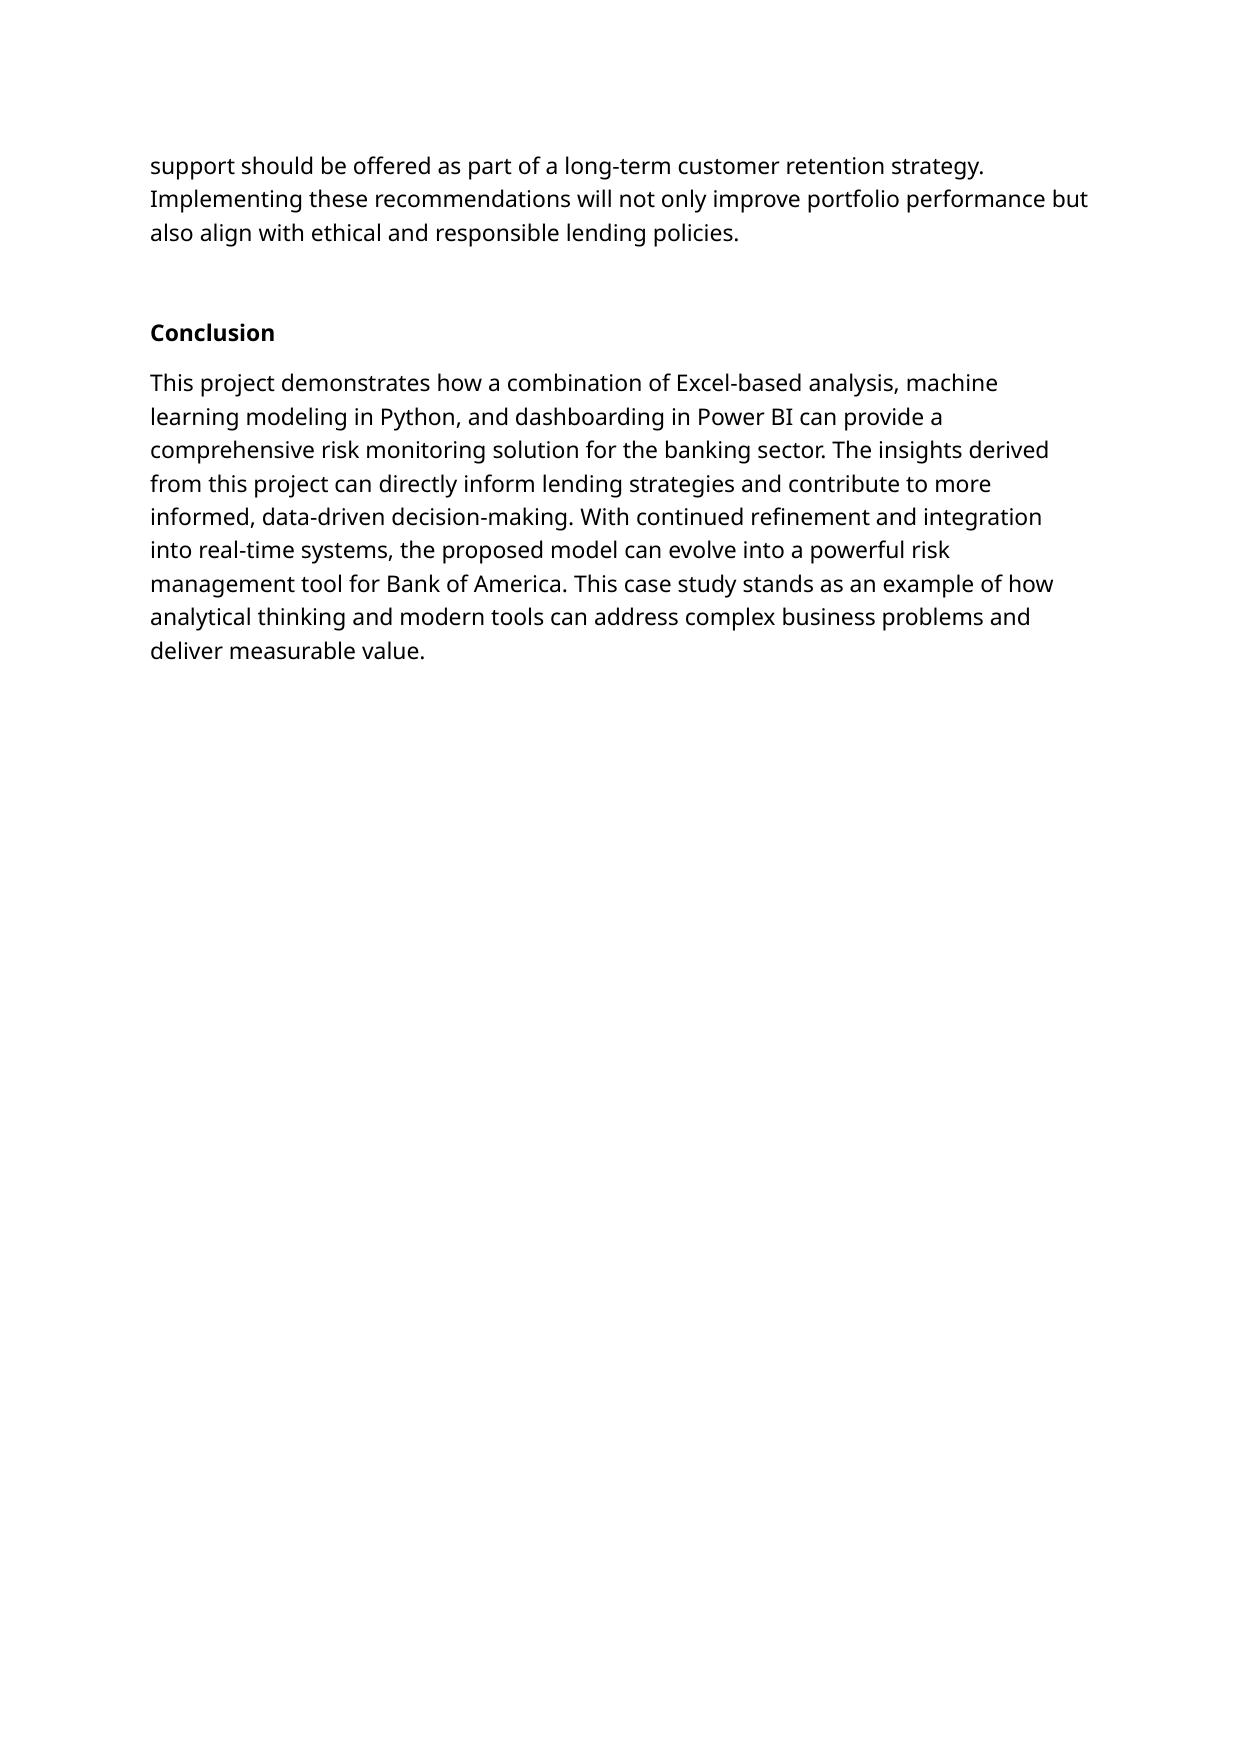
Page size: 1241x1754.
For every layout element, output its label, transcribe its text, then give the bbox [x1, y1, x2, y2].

text This project demonstrates how a combination of Excel-based analysis, machine learning modeling in Python, and dashboarding in Power BI can provide a comprehensive risk monitoring solution for the banking sector. The insights derived from this project can directly inform lending strategies and contribute to more informed, data-driven decision-making. With continued refinement and integration into real-time systems, the proposed model can evolve into a powerful risk management tool for Bank of America. This case study stands as an example of how analytical thinking and modern tools can address complex business problems and deliver measurable value. [150, 367, 1090, 666]
text support should be offered as part of a long-term customer retention strategy. Implementing these recommendations will not only improve portfolio performance but also align with ethical and responsible lending policies. [150, 150, 1090, 248]
text Conclusion [150, 317, 1090, 348]
